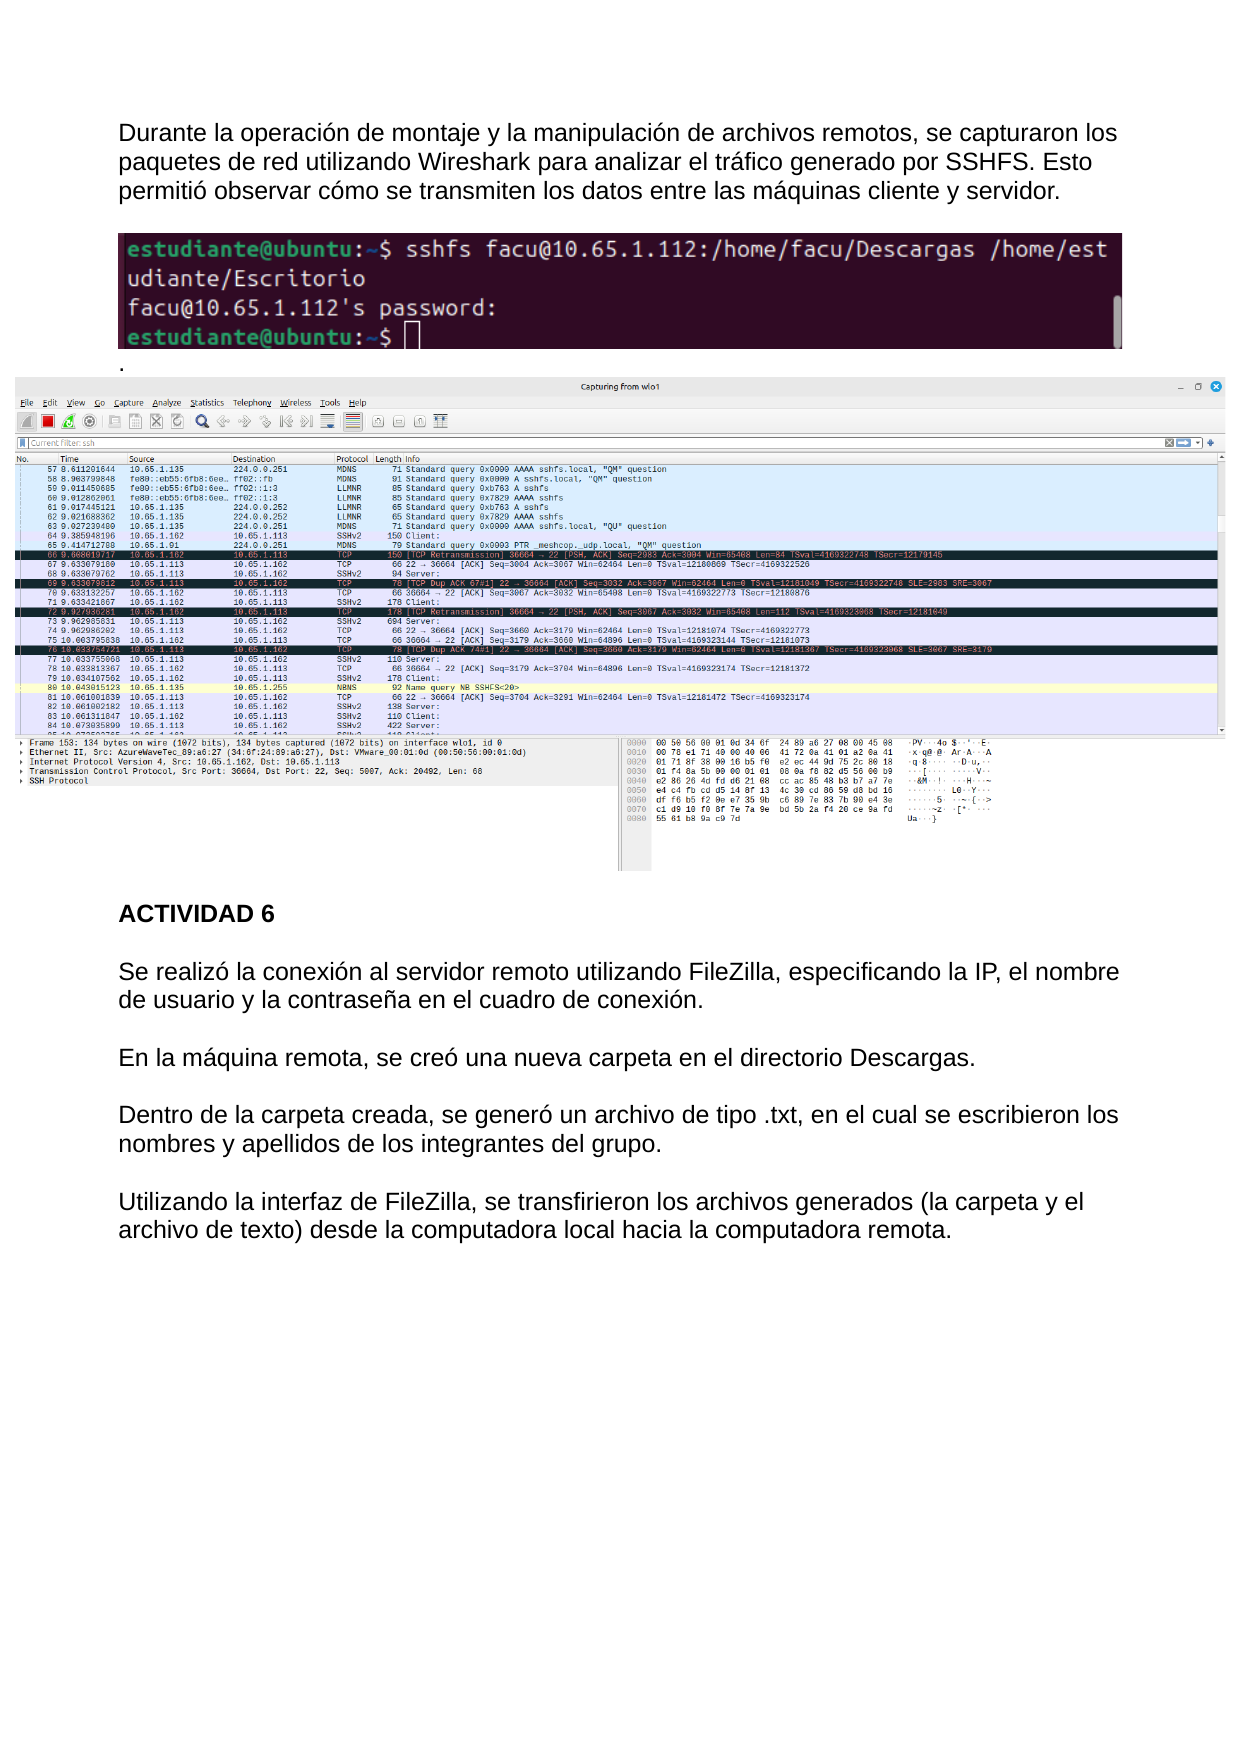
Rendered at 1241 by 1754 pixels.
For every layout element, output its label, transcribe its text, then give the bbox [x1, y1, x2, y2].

text . [118, 349, 1122, 377]
text Se realizó la conexión al servidor remoto utilizando FileZilla, especificando la IP, el nombre de usuario y la contraseña en el cuadro de conexión. [118, 957, 1122, 1014]
text En la máquina remota, se creó una nueva carpeta en el directorio Descargas. [118, 1043, 1122, 1072]
text Utilizando la interfaz de FileZilla, se transfirieron los archivos generados (la carpeta y el archivo de texto) desde la computadora local hacia la computadora remota. [118, 1187, 1122, 1244]
text Durante la operación de montaje y la manipulación de archivos remotos, se capturaron los paquetes de red utilizando Wireshark para analizar el tráfico generado por SSHFS. Esto permitió observar cómo se transmiten los datos entre las máquinas cliente y servidor. [118, 118, 1122, 204]
text ACTIVIDAD 6 [118, 899, 1122, 928]
picture [15, 377, 1226, 871]
picture [118, 233, 1123, 349]
text Dentro de la carpeta creada, se generó un archivo de tipo .txt, en el cual se escribieron los nombres y apellidos de los integrantes del grupo. [118, 1100, 1122, 1158]
